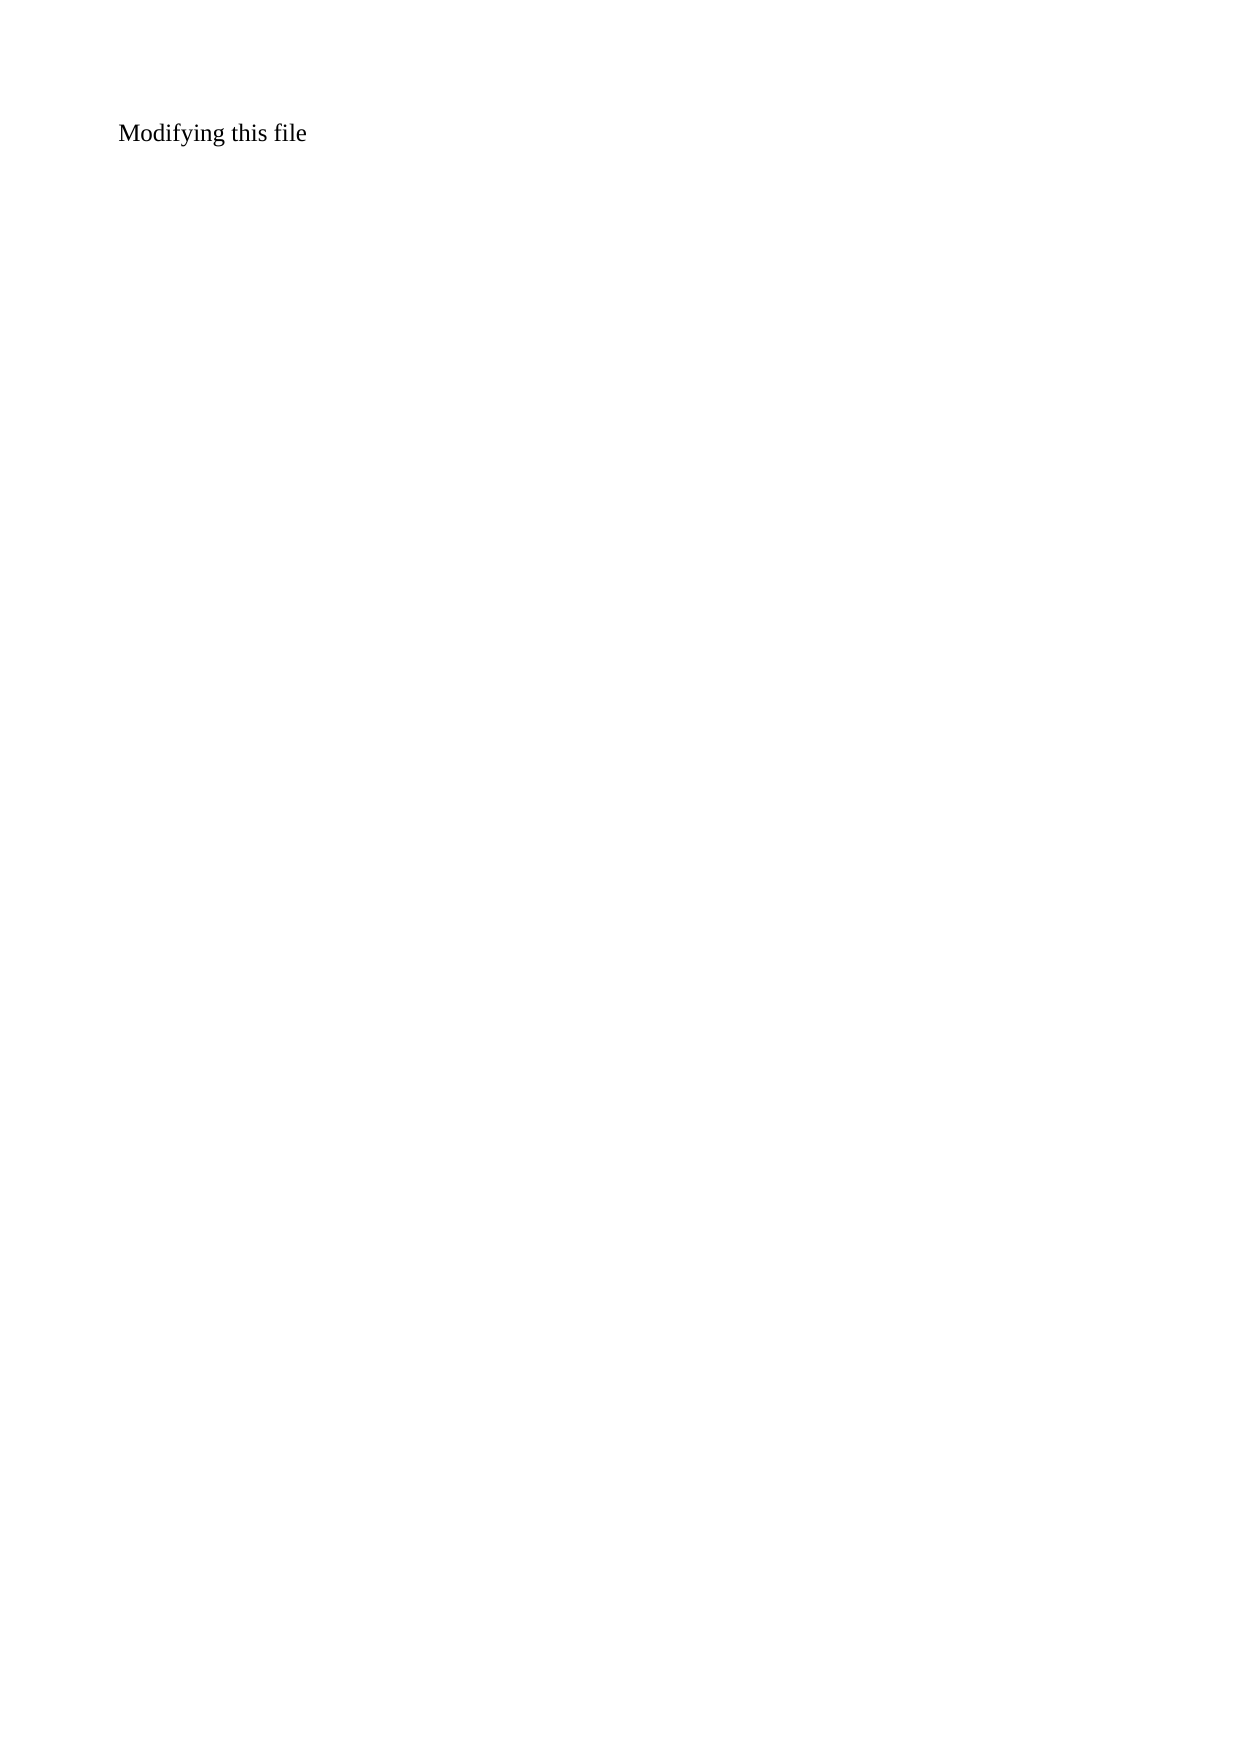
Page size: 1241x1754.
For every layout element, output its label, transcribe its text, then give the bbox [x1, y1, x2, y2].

text Modifying this file [118, 118, 1122, 147]
